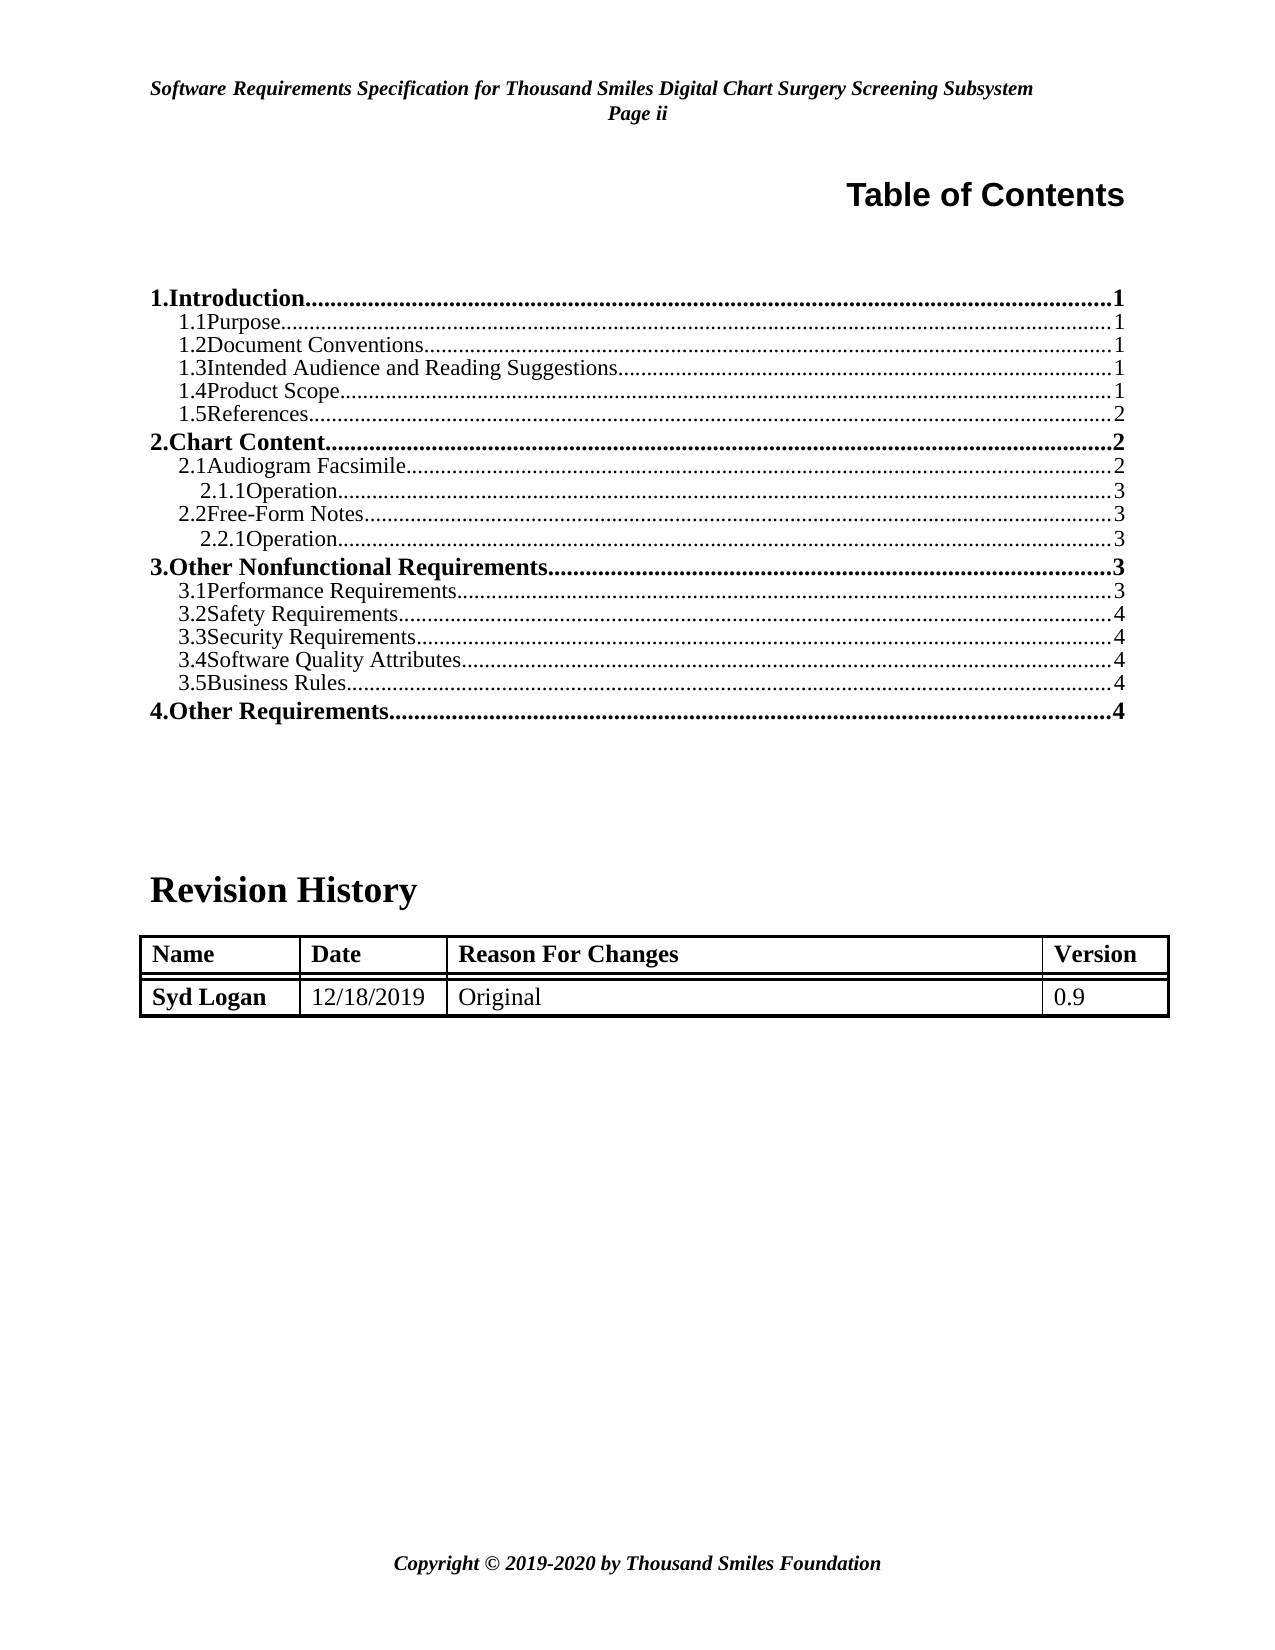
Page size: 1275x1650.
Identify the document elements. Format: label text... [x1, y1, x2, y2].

text 1.4Product Scope 1 [178, 380, 1125, 403]
text 1.Introduction 1 [150, 288, 1125, 311]
table_cell Original [448, 981, 1042, 1014]
text 3.3Security Requirements 4 [178, 626, 1125, 649]
text 3.Other Nonfunctional Requirements 3 [150, 557, 1125, 580]
text 1.5References 2 [178, 403, 1125, 426]
text 4.Other Requirements 4 [150, 701, 1125, 724]
text 3.5Business Rules 4 [178, 672, 1125, 695]
subtitle Table of Contents [150, 175, 1125, 213]
table_header Date [301, 938, 446, 972]
text 2.Chart Content 2 [150, 432, 1125, 455]
table_header Reason For Changes [448, 938, 1042, 972]
table_cell 0.9 [1043, 981, 1167, 1014]
table_header Version [1043, 938, 1167, 972]
text 1.3Intended Audience and Reading Suggestions 1 [178, 357, 1125, 380]
text 3.1Performance Requirements 3 [178, 580, 1125, 603]
table_cell Syd Logan [142, 981, 299, 1014]
text 2.1.1Operation 3 [200, 478, 1125, 503]
table_header Name [142, 938, 299, 972]
text 2.2Free-Form Notes 3 [178, 503, 1125, 526]
text 3.2Safety Requirements 4 [178, 603, 1125, 626]
table_cell 12/18/2019 [301, 981, 446, 1014]
text 1.1Purpose 1 [178, 311, 1125, 334]
text 3.4Software Quality Attributes 4 [178, 649, 1125, 672]
text Revision History [150, 867, 1125, 910]
text 2.2.1Operation 3 [200, 526, 1125, 551]
text 1.2Document Conventions 1 [178, 334, 1125, 357]
text 2.1Audiogram Facsimile 2 [178, 455, 1125, 478]
